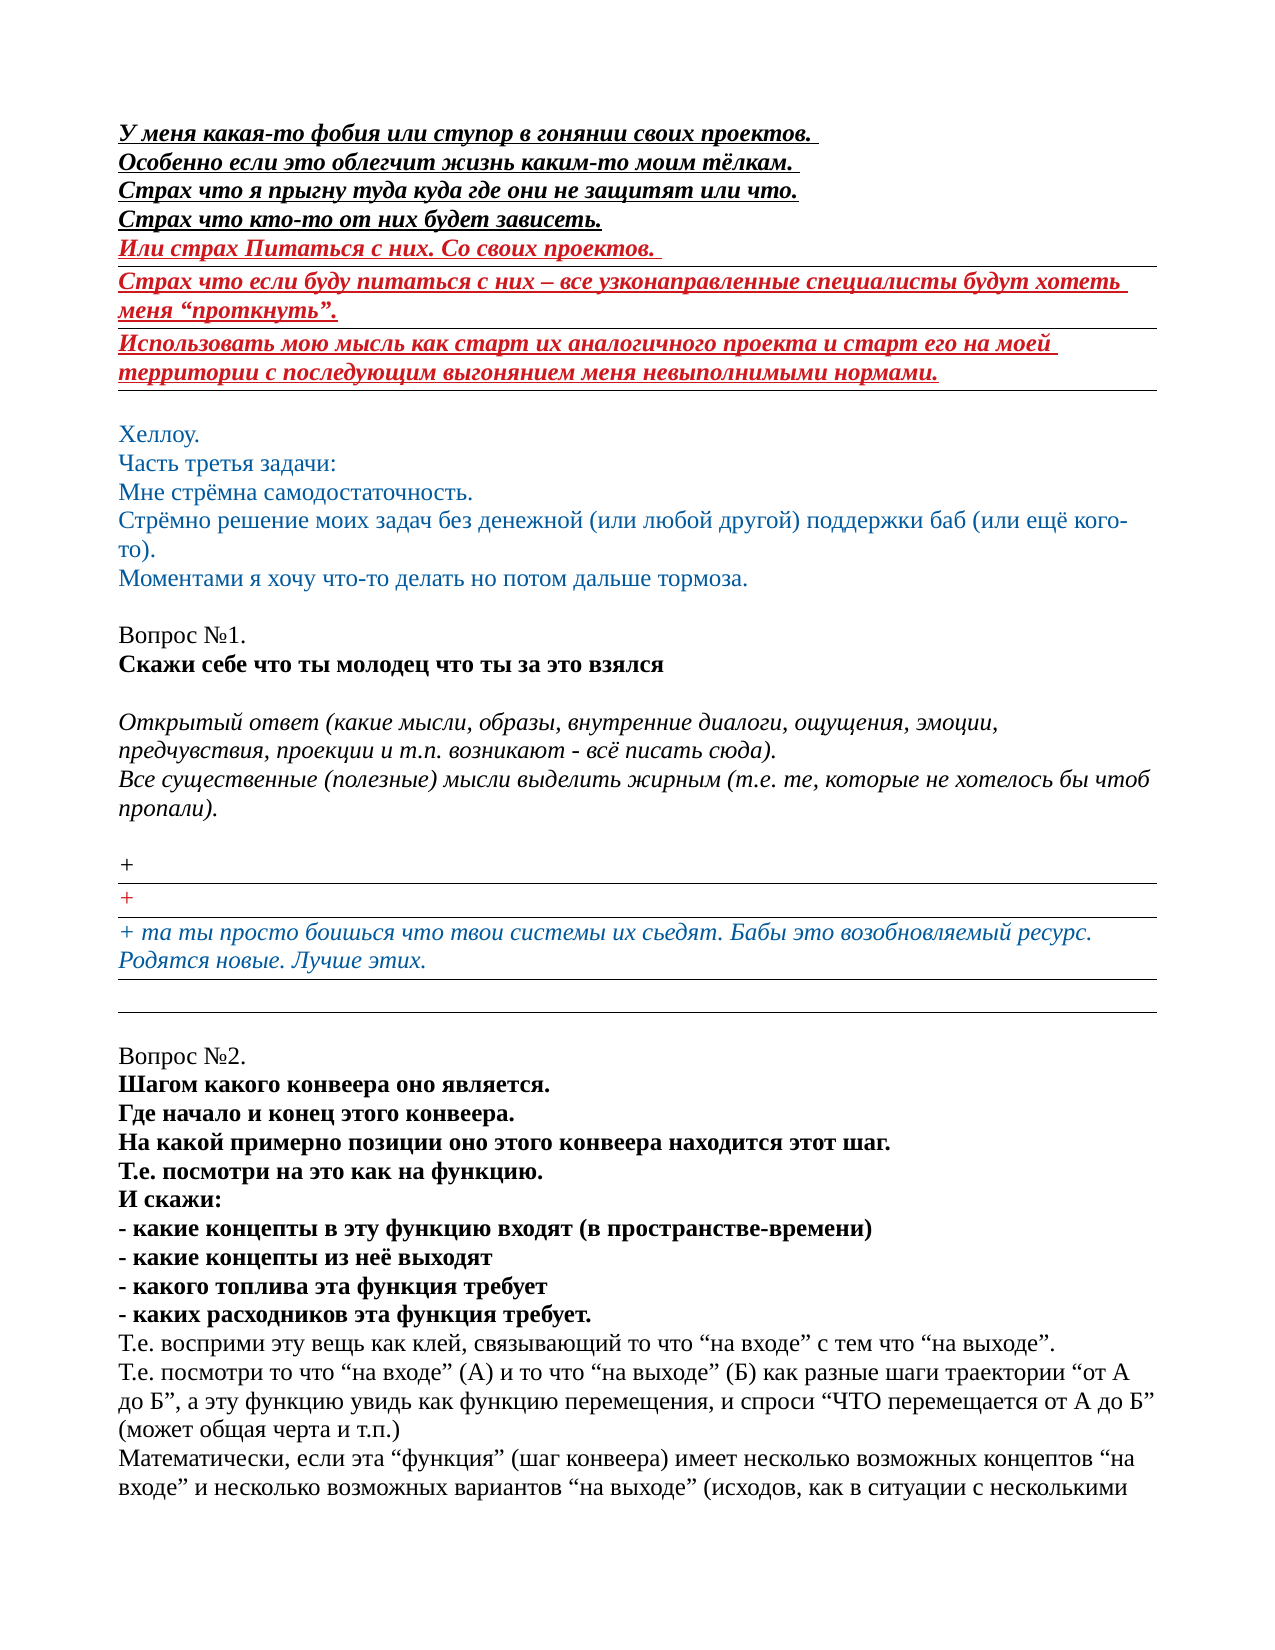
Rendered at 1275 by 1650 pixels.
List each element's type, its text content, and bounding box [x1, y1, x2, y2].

text Т.е. восприми эту вещь как клей, связывающий то что “на входе” с тем что “на выходе”. [118, 1328, 1157, 1357]
text Скажи себе что ты молодец что ты за это взялся [118, 649, 1157, 678]
text Математически, если эта “функция” (шаг конвеера) имеет несколько возможных концептов “на входе” и несколько возможных вариантов “на выходе” (исходов, как в ситуации с несколькими [118, 1443, 1157, 1501]
text Хеллоу. [118, 419, 1157, 448]
text У меня какая-то фобия или ступор в гонянии своих проектов. [118, 118, 1157, 147]
text Мне стрёмна самодостаточность. [118, 477, 1157, 505]
text Где начало и конец этого конвеера. [118, 1098, 1157, 1127]
text Стрёмно решение моих задач без денежной (или любой другой) поддержки баб (или ещё кого-то). [118, 505, 1157, 563]
text Часть третья задачи: [118, 448, 1157, 477]
text + [118, 850, 1157, 883]
text Шагом какого конвеера оно является. [118, 1069, 1157, 1098]
text Т.е. посмотри то что “на входе” (А) и то что “на выходе” (Б) как разные шаги траектории “от А до Б”, а эту функцию увидь как функцию перемещения, и спроси “ЧТО перемещается от А до Б” (может общая черта и т.п.) [118, 1357, 1157, 1443]
text Все существенные (полезные) мысли выделить жирным (т.е. те, которые не хотелось бы чтоб пропали). [118, 764, 1157, 822]
text И скажи: [118, 1184, 1157, 1213]
text Вопрос №2. [118, 1041, 1157, 1069]
text Страх что если буду питаться с них – все узконаправленные специалисты будут хотеть меня “проткнуть”. [118, 267, 1157, 328]
text Страх что кто-то от них будет зависеть. [118, 204, 1157, 233]
text - какие концепты из неё выходят [118, 1242, 1157, 1271]
text Открытый ответ (какие мысли, образы, внутренние диалоги, ощущения, эмоции, предчувствия, проекции и т.п. возникают - всё писать сюда). [118, 707, 1157, 764]
text Вопрос №1. [118, 620, 1157, 649]
text Страх что я прыгну туда куда где они не защитят или что. [118, 176, 1157, 204]
text Особенно если это облегчит жизнь каким-то моим тёлкам. [118, 147, 1157, 176]
text + та ты просто боишься что твои системы их сьедят. Бабы это возобновляемый ресурс. Родятся новые. Лучше этих. [118, 918, 1157, 979]
text - каких расходников эта функция требует. [118, 1299, 1157, 1328]
text + [118, 884, 1157, 917]
text - какого топлива эта функция требует [118, 1271, 1157, 1299]
text Или страх Питаться с них. Со своих проектов. [118, 233, 1157, 266]
text Моментами я хочу что-то делать но потом дальше тормоза. [118, 563, 1157, 592]
text - какие концепты в эту функцию входят (в пространстве-времени) [118, 1213, 1157, 1242]
text На какой примерно позиции оно этого конвеера находится этот шаг. [118, 1127, 1157, 1156]
text Использовать мою мысль как старт их аналогичного проекта и старт его на моей территории с последующим выгонянием меня невыполнимыми нормами. [118, 329, 1157, 390]
text Т.е. посмотри на это как на функцию. [118, 1156, 1157, 1184]
